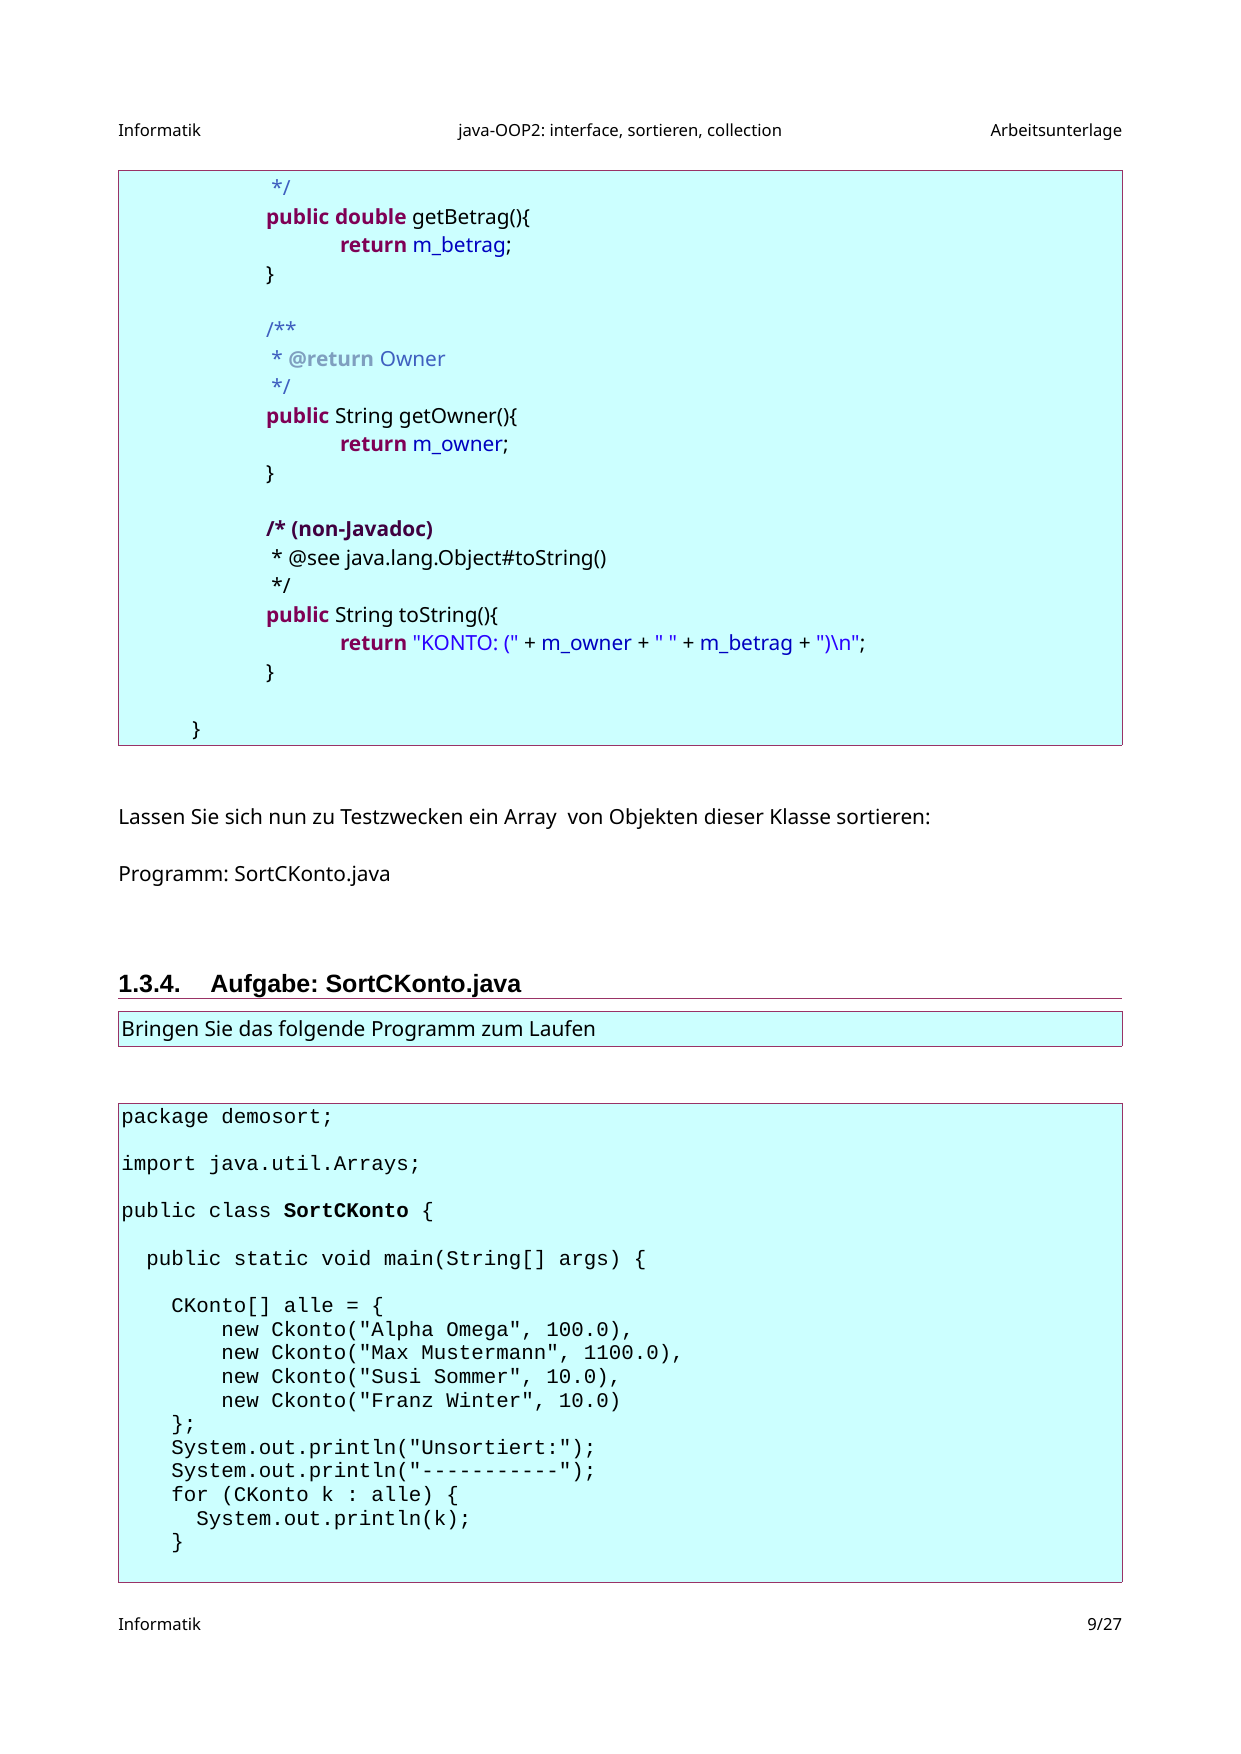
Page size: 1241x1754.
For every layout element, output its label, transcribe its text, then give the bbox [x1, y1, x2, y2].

text public String toString(){ [119, 597, 1122, 625]
text System.out.println(k); [119, 1505, 1122, 1528]
text new Ckonto("Max Mustermann", 1100.0), [119, 1339, 1122, 1363]
text return m_betrag; [119, 227, 1122, 256]
text System.out.println("Unsortiert:"); [119, 1434, 1122, 1457]
text new Ckonto("Franz Winter", 10.0) [119, 1387, 1122, 1410]
text return m_owner; [119, 426, 1122, 455]
text public String getOwner(){ [119, 398, 1122, 426]
text new Ckonto("Alpha Omega", 100.0), [119, 1316, 1122, 1339]
text */ [119, 171, 1122, 199]
text for (CKonto k : alle) { [119, 1481, 1122, 1505]
text package demosort; [119, 1104, 1122, 1126]
text /* (non-Javadoc) [119, 512, 1122, 540]
subtitle Aufgabe: SortCKonto.java [118, 969, 1122, 998]
text public class SortCKonto { [119, 1197, 1122, 1221]
text * @see java.lang.Object#toString() [119, 540, 1122, 568]
text Programm: SortCKonto.java [118, 859, 1122, 887]
text System.out.println("-----------"); [119, 1457, 1122, 1481]
text public static void main(String[] args) { [119, 1245, 1122, 1268]
text * @return Owner [119, 341, 1122, 369]
text Lassen Sie sich nun zu Testzwecken ein Array von Objekten dieser Klasse sortieren: [118, 802, 1122, 830]
text } [119, 1528, 1122, 1552]
text import java.util.Arrays; [119, 1150, 1122, 1174]
text } [119, 654, 1122, 682]
text Bringen Sie das folgende Programm zum Laufen [119, 1012, 1122, 1046]
text } [119, 455, 1122, 483]
text } [119, 256, 1122, 284]
text public double getBetrag(){ [119, 199, 1122, 227]
text } [119, 711, 1122, 745]
text new Ckonto("Susi Sommer", 10.0), [119, 1363, 1122, 1387]
text /** [119, 312, 1122, 341]
text */ [119, 369, 1122, 398]
text CKonto[] alle = { [119, 1292, 1122, 1316]
text */ [119, 568, 1122, 597]
text }; [119, 1410, 1122, 1434]
text return "KONTO: (" + m_owner + " " + m_betrag + ")\n"; [119, 625, 1122, 654]
